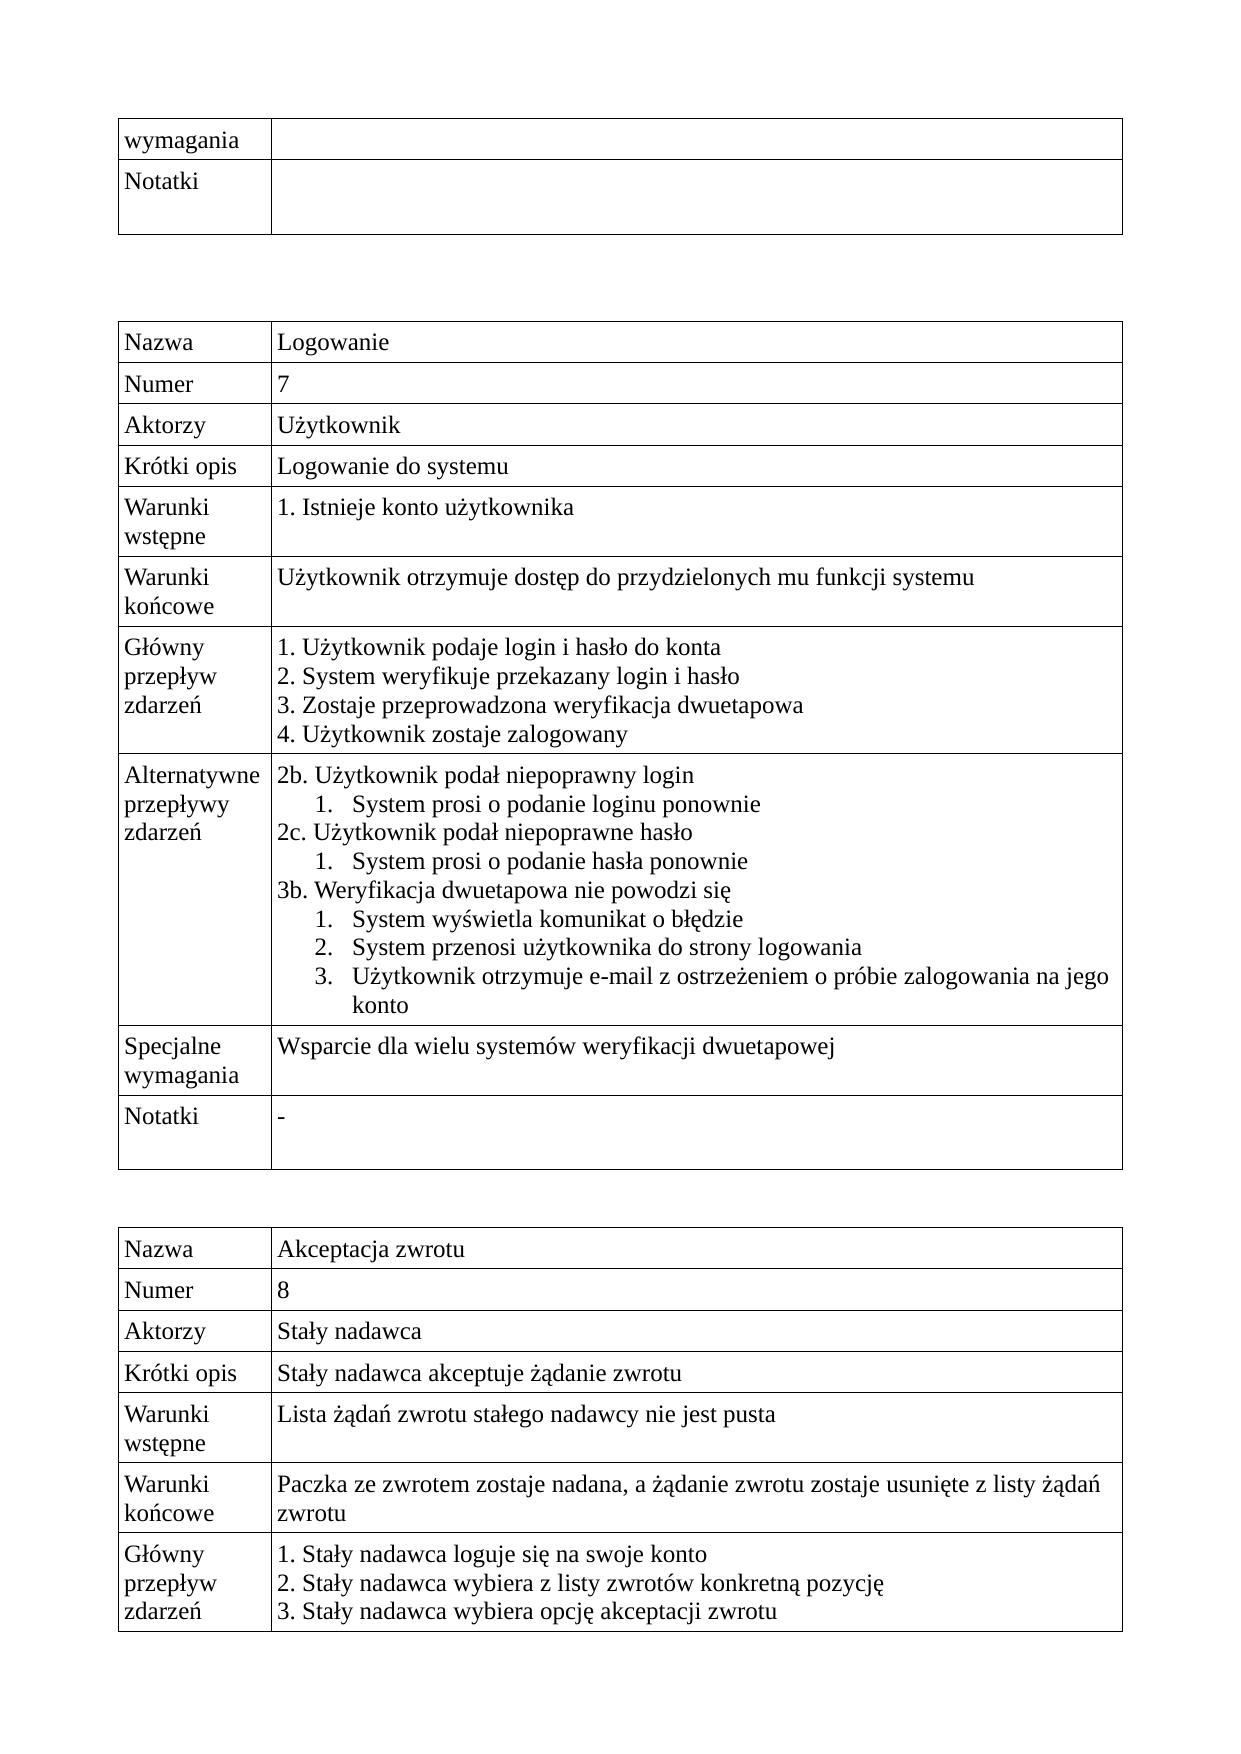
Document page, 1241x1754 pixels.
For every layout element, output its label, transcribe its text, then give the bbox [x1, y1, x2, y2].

table_cell Krótki opis [119, 1352, 271, 1392]
table_cell Główny przepływ zdarzeń [119, 1533, 271, 1631]
table_cell 2b. Użytkownik podał niepoprawny login System prosi o podanie loginu ponownie 2c. Użytkownik podał niepoprawne hasło System prosi o podanie hasła ponownie 3b. Weryfikacja dwuetapowa nie powodzi się System wyświetla komunikat o błędzie System przenosi użytkownika do strony logowania Użytkownik otrzymuje e-mail z ostrzeżeniem o próbie zalogowania na jego konto [272, 754, 1122, 1024]
table_cell Notatki [119, 1096, 271, 1168]
table_cell - [272, 1096, 1122, 1168]
table_cell Wsparcie dla wielu systemów weryfikacji dwuetapowej [272, 1026, 1122, 1094]
table_cell Logowanie do systemu [272, 446, 1122, 486]
table_cell Główny przepływ zdarzeń [119, 627, 271, 753]
table_cell 1. Użytkownik podaje login i hasło do konta 2. System weryfikuje przekazany login i hasło 3. Zostaje przeprowadzona weryfikacja dwuetapowa 4. Użytkownik zostaje zalogowany [272, 627, 1122, 753]
table_cell Warunki wstępne [119, 487, 271, 556]
table_cell Aktorzy [119, 404, 271, 444]
table_cell Warunki końcowe [119, 557, 271, 626]
table_header Nazwa [119, 322, 271, 362]
table_cell Stały nadawca akceptuje żądanie zwrotu [272, 1352, 1122, 1392]
table_cell Lista żądań zwrotu stałego nadawcy nie jest pusta [272, 1393, 1122, 1462]
table_cell Warunki końcowe [119, 1463, 271, 1532]
table_cell [272, 119, 1122, 159]
table_cell 1. Istnieje konto użytkownika [272, 487, 1122, 556]
table_cell Aktorzy [119, 1311, 271, 1351]
table_cell Notatki [119, 160, 271, 233]
table_header Akceptacja zwrotu [272, 1228, 1122, 1268]
table_cell 7 [272, 363, 1122, 403]
table_cell Numer [119, 1269, 271, 1309]
table_cell Paczka ze zwrotem zostaje nadana, a żądanie zwrotu zostaje usunięte z listy żądań zwrotu [272, 1463, 1122, 1532]
table_header Nazwa [119, 1228, 271, 1268]
table_cell Warunki wstępne [119, 1393, 271, 1462]
table_cell Stały nadawca [272, 1311, 1122, 1351]
table_cell wymagania [119, 119, 271, 159]
table_cell Alternatywne przepływy zdarzeń [119, 754, 271, 1024]
table_cell Specjalne wymagania [119, 1026, 271, 1094]
table_cell Krótki opis [119, 446, 271, 486]
table_cell 8 [272, 1269, 1122, 1309]
table_cell [272, 160, 1122, 233]
table_cell Użytkownik [272, 404, 1122, 444]
table_cell 1. Stały nadawca loguje się na swoje konto 2. Stały nadawca wybiera z listy zwrotów konkretną pozycję 3. Stały nadawca wybiera opcję akceptacji zwrotu [272, 1533, 1122, 1631]
table_cell Użytkownik otrzymuje dostęp do przydzielonych mu funkcji systemu [272, 557, 1122, 626]
table_cell Numer [119, 363, 271, 403]
table_header Logowanie [272, 322, 1122, 362]
